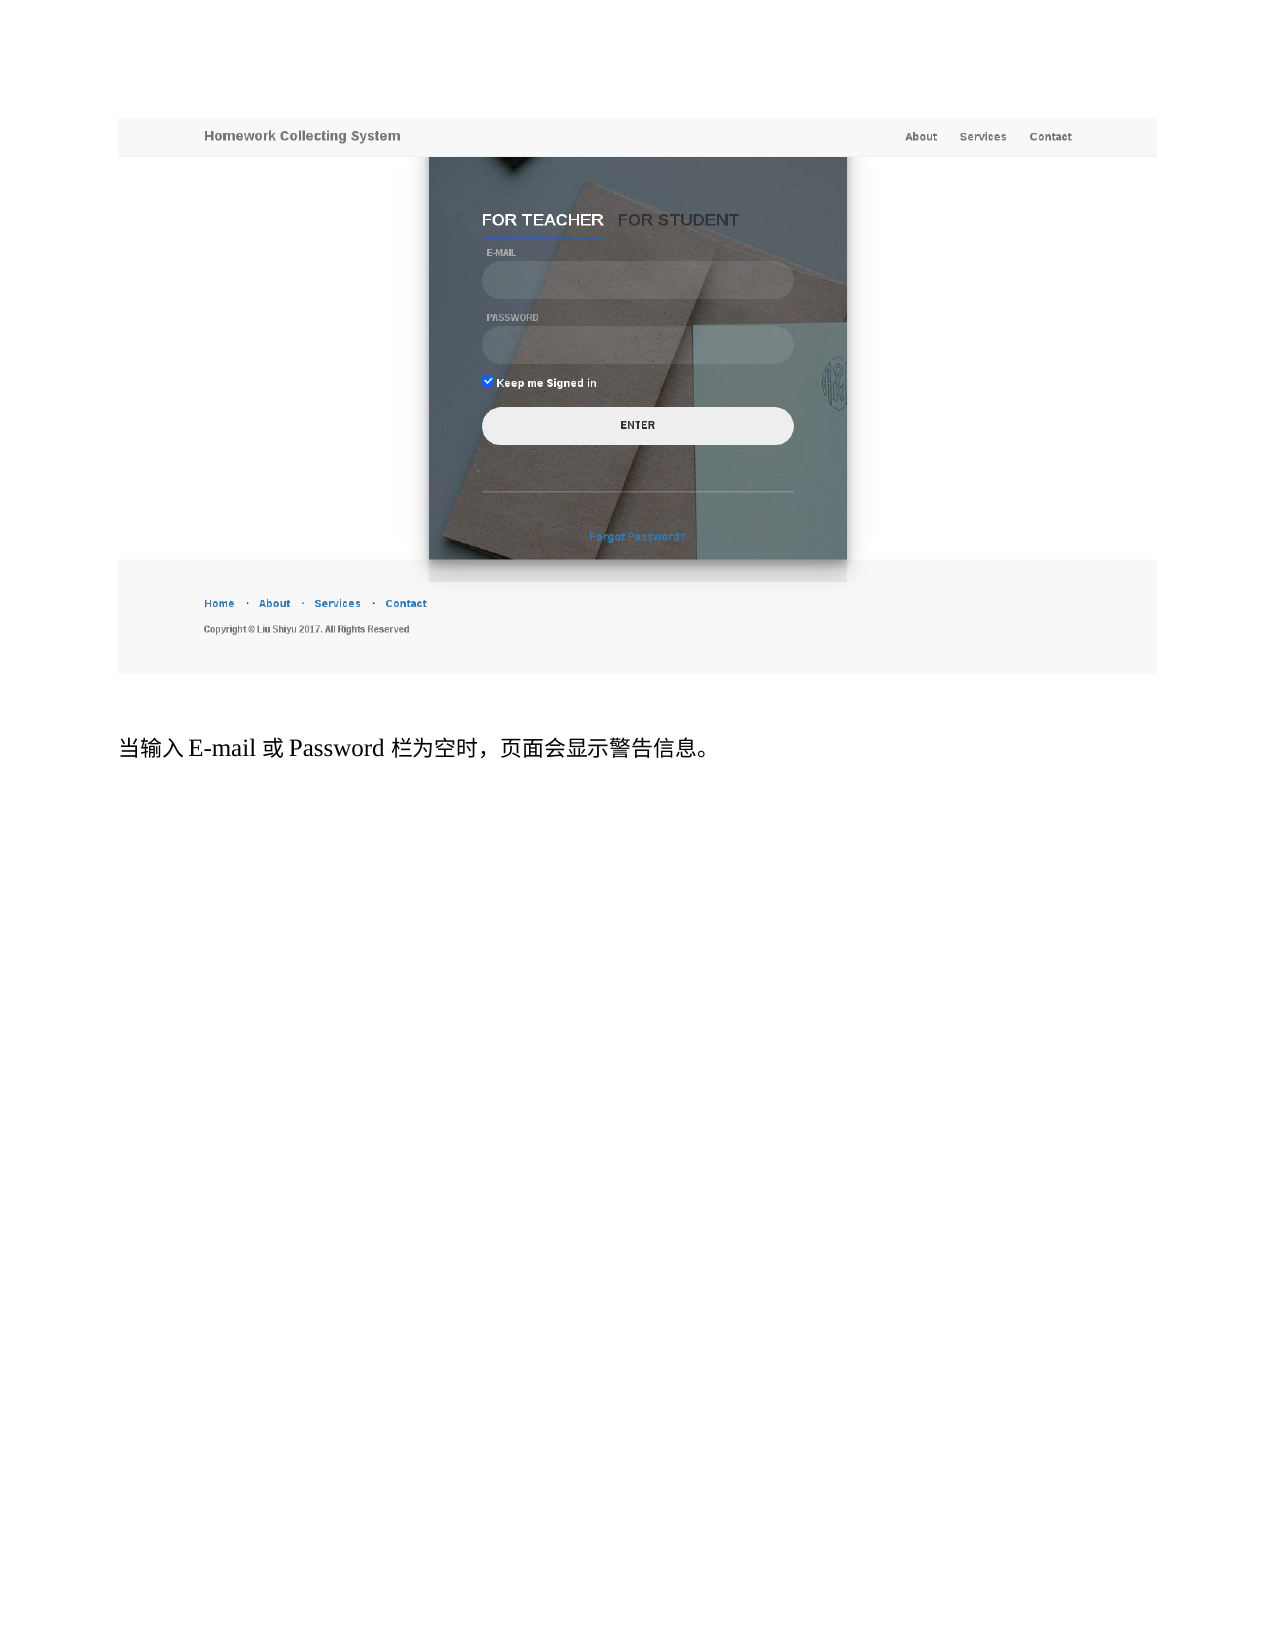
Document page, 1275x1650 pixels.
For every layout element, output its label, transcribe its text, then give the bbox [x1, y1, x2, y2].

text 当输入E-mail 或Password 栏为空时，页面会显示警告信息。 [118, 731, 1157, 762]
picture [118, 118, 1157, 702]
